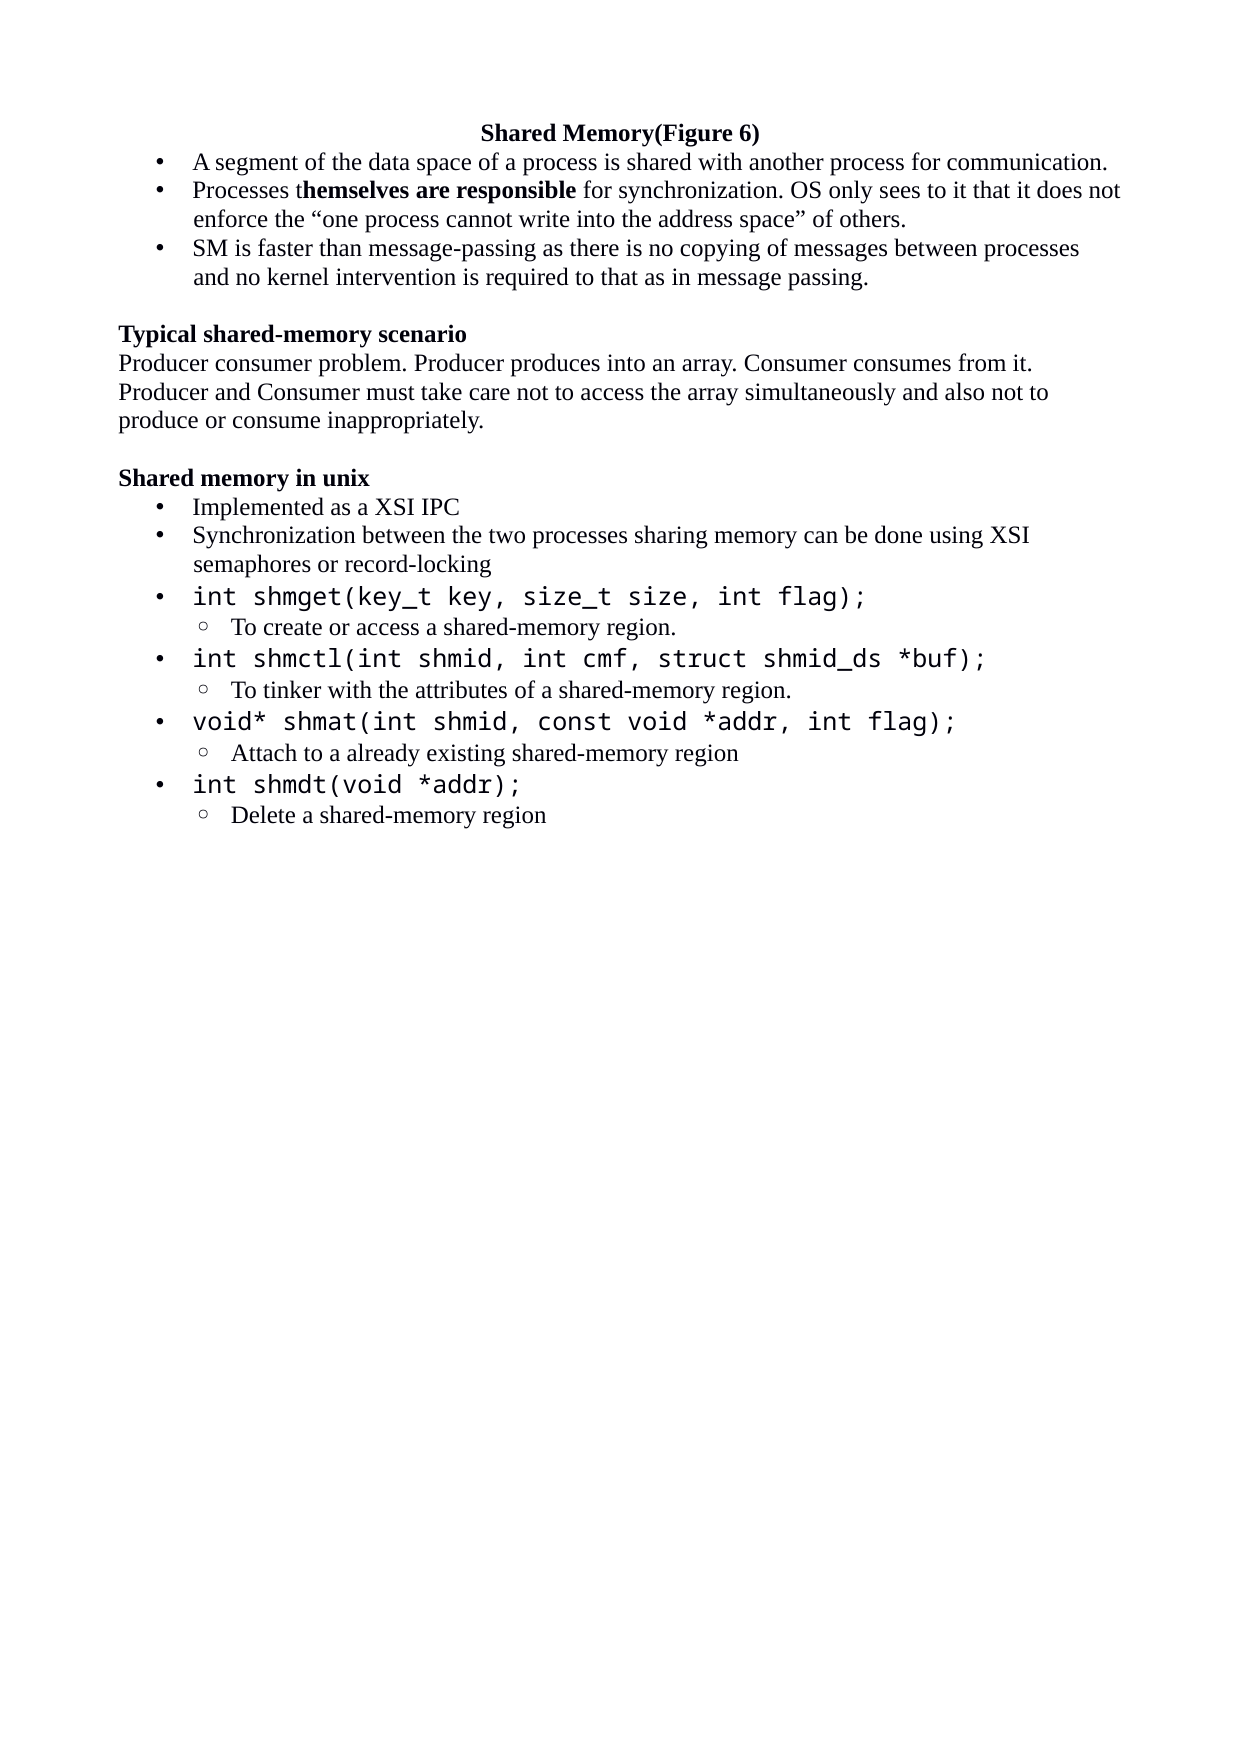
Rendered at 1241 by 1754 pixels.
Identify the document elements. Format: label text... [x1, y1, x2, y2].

list Processes themselves are responsible for synchronization. OS only sees to it that it does not enforce the “one process cannot write into the address space” of others. [156, 176, 1122, 233]
list Delete a shared-memory region [193, 801, 1122, 829]
list A segment of the data space of a process is shared with another process for communication. [156, 147, 1122, 176]
text Producer consumer problem. Producer produces into an array. Consumer consumes from it. Producer and Consumer must take care not to access the array simultaneously and also not to produce or consume inappropriately. [118, 348, 1122, 434]
list void* shmat(int shmid, const void *addr, int flag); [156, 704, 1122, 738]
list To create or access a shared-memory region. [193, 612, 1122, 641]
text Shared memory in unix [118, 463, 1122, 492]
list int shmctl(int shmid, int cmf, struct shmid_ds *buf); [156, 641, 1122, 675]
list SM is faster than message-passing as there is no copying of messages between processes and no kernel intervention is required to that as in message passing. [156, 233, 1122, 291]
list Attach to a already existing shared-memory region [193, 738, 1122, 767]
list int shmget(key_t key, size_t size, int flag); [156, 578, 1122, 612]
list Synchronization between the two processes sharing memory can be done using XSI semaphores or record-locking [156, 521, 1122, 578]
list int shmdt(void *addr); [156, 767, 1122, 801]
text Shared Memory(Figure 6) [118, 118, 1122, 147]
list To tinker with the attributes of a shared-memory region. [193, 675, 1122, 704]
text Typical shared-memory scenario [118, 319, 1122, 348]
list Implemented as a XSI IPC [156, 492, 1122, 521]
